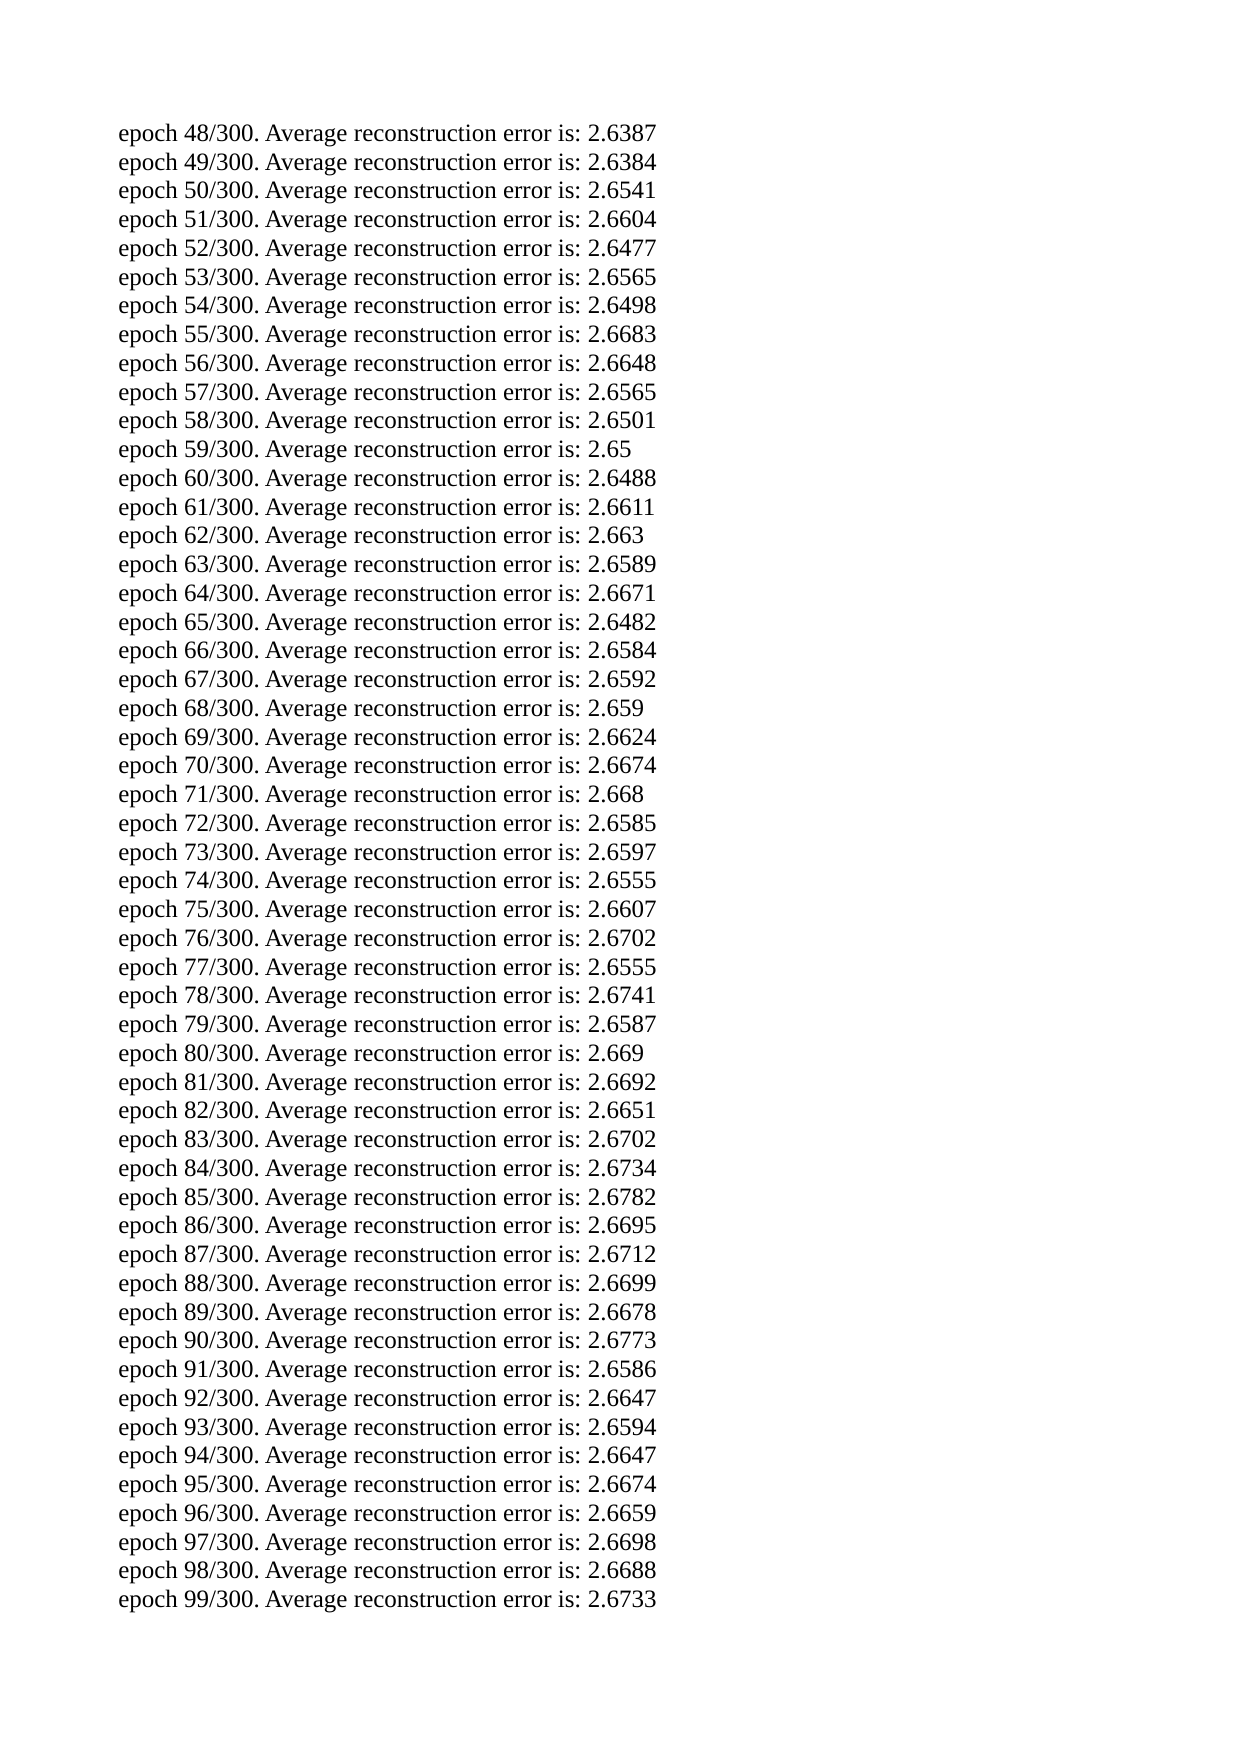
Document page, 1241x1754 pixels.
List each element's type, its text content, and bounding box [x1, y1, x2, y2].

text epoch 96/300. Average reconstruction error is: 2.6659 [118, 1498, 1122, 1527]
text epoch 65/300. Average reconstruction error is: 2.6482 [118, 607, 1122, 636]
text epoch 81/300. Average reconstruction error is: 2.6692 [118, 1067, 1122, 1096]
text epoch 71/300. Average reconstruction error is: 2.668 [118, 779, 1122, 808]
text epoch 90/300. Average reconstruction error is: 2.6773 [118, 1326, 1122, 1354]
text epoch 59/300. Average reconstruction error is: 2.65 [118, 434, 1122, 463]
text epoch 79/300. Average reconstruction error is: 2.6587 [118, 1009, 1122, 1038]
text epoch 88/300. Average reconstruction error is: 2.6699 [118, 1268, 1122, 1297]
text epoch 48/300. Average reconstruction error is: 2.6387 [118, 118, 1122, 147]
text epoch 91/300. Average reconstruction error is: 2.6586 [118, 1354, 1122, 1383]
text epoch 86/300. Average reconstruction error is: 2.6695 [118, 1211, 1122, 1239]
text epoch 67/300. Average reconstruction error is: 2.6592 [118, 664, 1122, 693]
text epoch 69/300. Average reconstruction error is: 2.6624 [118, 722, 1122, 751]
text epoch 73/300. Average reconstruction error is: 2.6597 [118, 837, 1122, 866]
text epoch 99/300. Average reconstruction error is: 2.6733 [118, 1584, 1122, 1613]
text epoch 70/300. Average reconstruction error is: 2.6674 [118, 751, 1122, 779]
text epoch 55/300. Average reconstruction error is: 2.6683 [118, 319, 1122, 348]
text epoch 89/300. Average reconstruction error is: 2.6678 [118, 1297, 1122, 1326]
text epoch 50/300. Average reconstruction error is: 2.6541 [118, 176, 1122, 204]
text epoch 94/300. Average reconstruction error is: 2.6647 [118, 1441, 1122, 1469]
text epoch 64/300. Average reconstruction error is: 2.6671 [118, 578, 1122, 607]
text epoch 74/300. Average reconstruction error is: 2.6555 [118, 866, 1122, 894]
text epoch 93/300. Average reconstruction error is: 2.6594 [118, 1412, 1122, 1441]
text epoch 66/300. Average reconstruction error is: 2.6584 [118, 636, 1122, 664]
text epoch 77/300. Average reconstruction error is: 2.6555 [118, 952, 1122, 981]
text epoch 83/300. Average reconstruction error is: 2.6702 [118, 1124, 1122, 1153]
text epoch 98/300. Average reconstruction error is: 2.6688 [118, 1556, 1122, 1584]
text epoch 56/300. Average reconstruction error is: 2.6648 [118, 348, 1122, 377]
text epoch 53/300. Average reconstruction error is: 2.6565 [118, 262, 1122, 291]
text epoch 49/300. Average reconstruction error is: 2.6384 [118, 147, 1122, 176]
text epoch 78/300. Average reconstruction error is: 2.6741 [118, 981, 1122, 1009]
text epoch 92/300. Average reconstruction error is: 2.6647 [118, 1383, 1122, 1412]
text epoch 80/300. Average reconstruction error is: 2.669 [118, 1038, 1122, 1067]
text epoch 54/300. Average reconstruction error is: 2.6498 [118, 291, 1122, 319]
text epoch 72/300. Average reconstruction error is: 2.6585 [118, 808, 1122, 837]
text epoch 61/300. Average reconstruction error is: 2.6611 [118, 492, 1122, 521]
text epoch 95/300. Average reconstruction error is: 2.6674 [118, 1469, 1122, 1498]
text epoch 97/300. Average reconstruction error is: 2.6698 [118, 1527, 1122, 1556]
text epoch 87/300. Average reconstruction error is: 2.6712 [118, 1239, 1122, 1268]
text epoch 84/300. Average reconstruction error is: 2.6734 [118, 1153, 1122, 1182]
text epoch 68/300. Average reconstruction error is: 2.659 [118, 693, 1122, 722]
text epoch 57/300. Average reconstruction error is: 2.6565 [118, 377, 1122, 406]
text epoch 85/300. Average reconstruction error is: 2.6782 [118, 1182, 1122, 1211]
text epoch 76/300. Average reconstruction error is: 2.6702 [118, 923, 1122, 952]
text epoch 62/300. Average reconstruction error is: 2.663 [118, 521, 1122, 549]
text epoch 63/300. Average reconstruction error is: 2.6589 [118, 549, 1122, 578]
text epoch 60/300. Average reconstruction error is: 2.6488 [118, 463, 1122, 492]
text epoch 75/300. Average reconstruction error is: 2.6607 [118, 894, 1122, 923]
text epoch 82/300. Average reconstruction error is: 2.6651 [118, 1096, 1122, 1124]
text epoch 58/300. Average reconstruction error is: 2.6501 [118, 406, 1122, 434]
text epoch 52/300. Average reconstruction error is: 2.6477 [118, 233, 1122, 262]
text epoch 51/300. Average reconstruction error is: 2.6604 [118, 204, 1122, 233]
